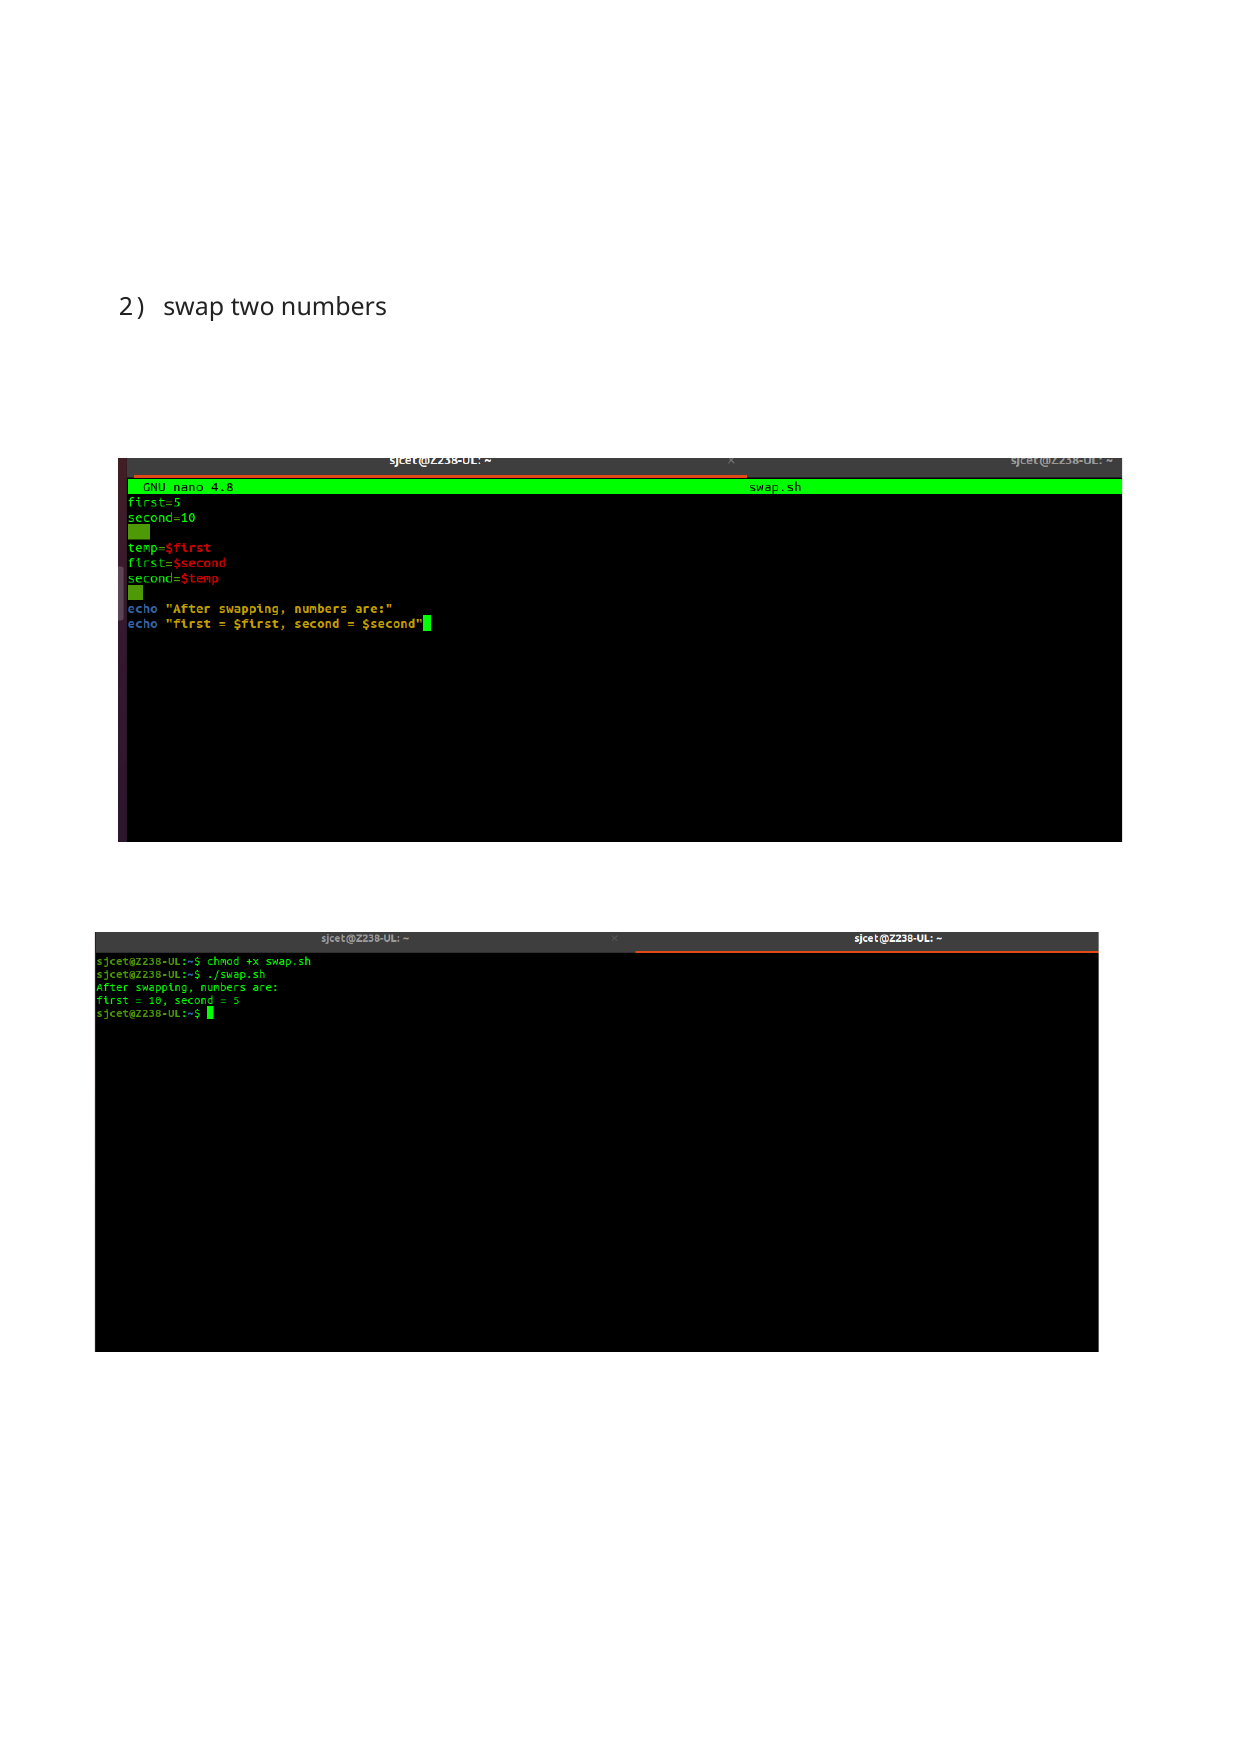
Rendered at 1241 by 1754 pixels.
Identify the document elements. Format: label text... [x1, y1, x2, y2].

picture [118, 458, 1123, 842]
picture [94, 932, 1099, 1352]
text 2) swap two numbers [118, 288, 1122, 322]
